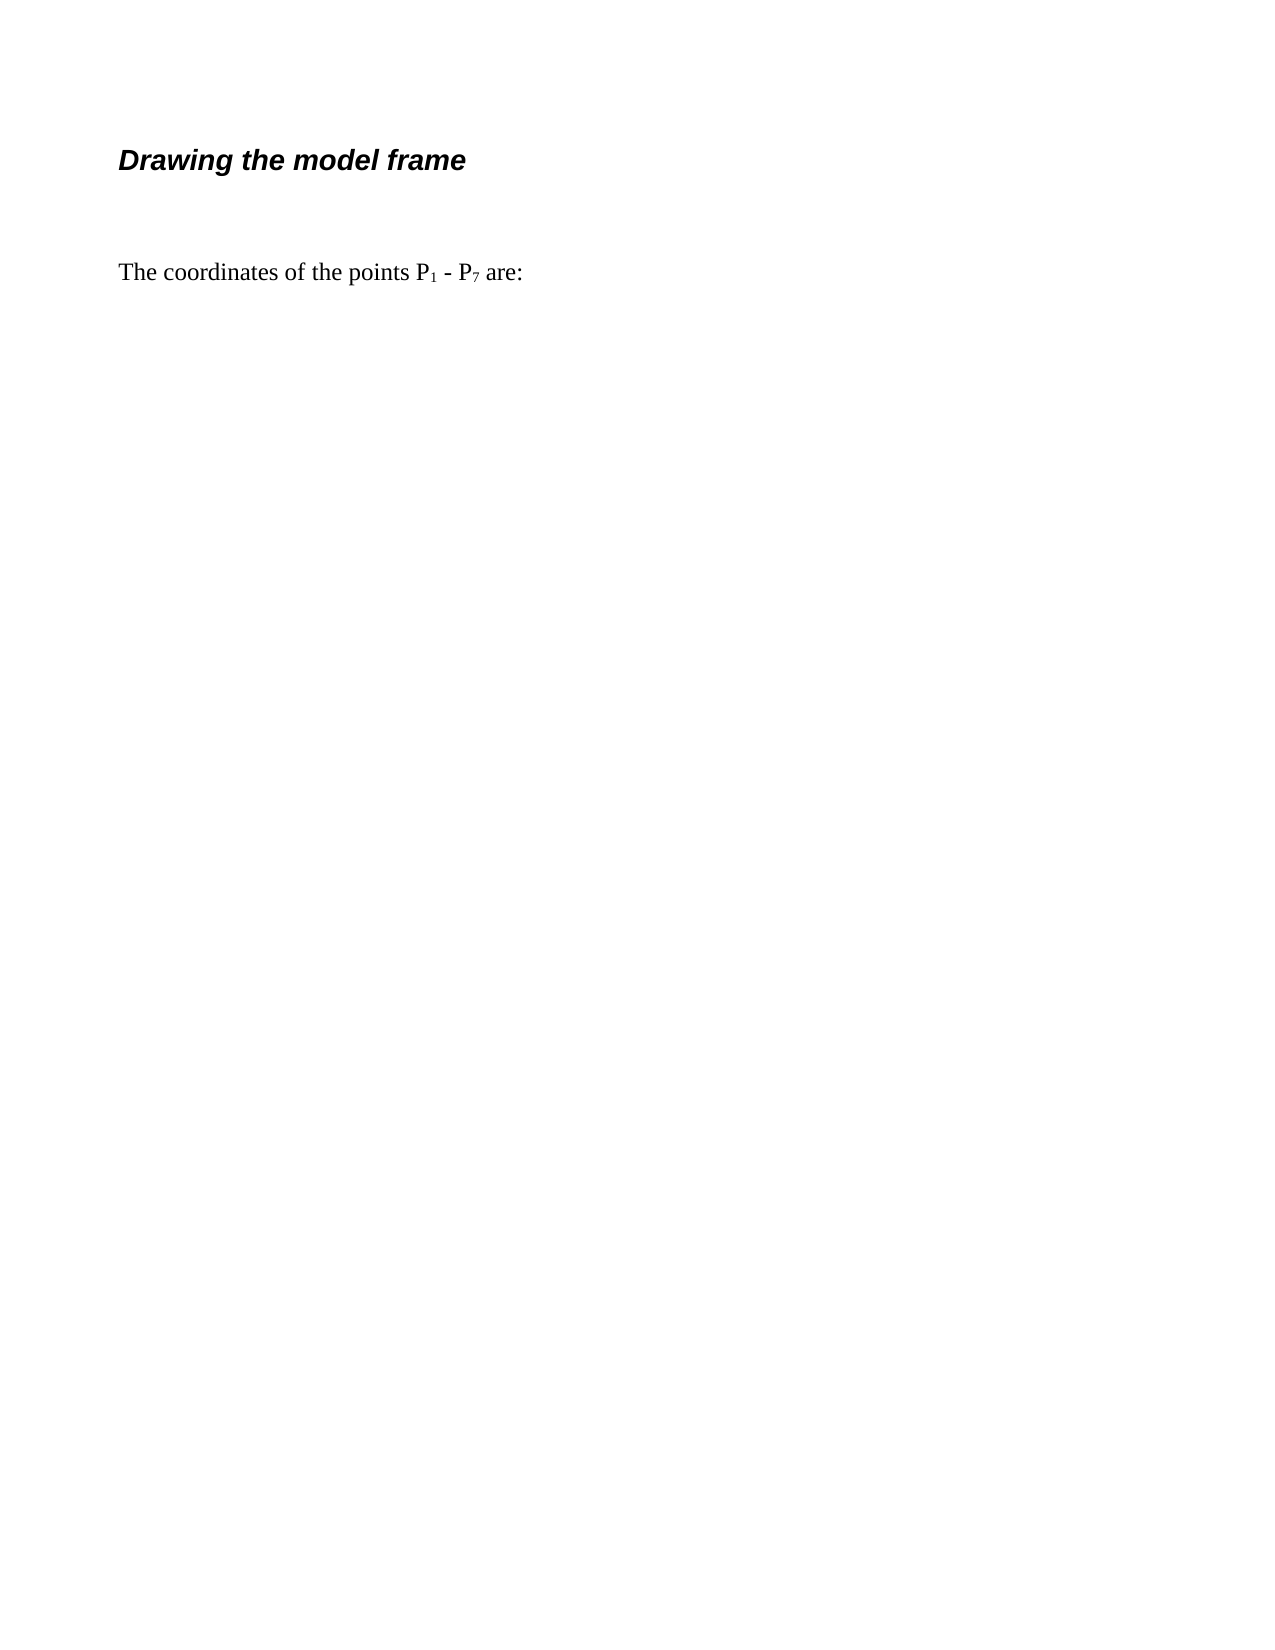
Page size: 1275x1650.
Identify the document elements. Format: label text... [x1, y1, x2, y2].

text The coordinates of the points P1 - P7 are: [118, 257, 1157, 286]
subtitle Drawing the model frame [118, 143, 1157, 177]
